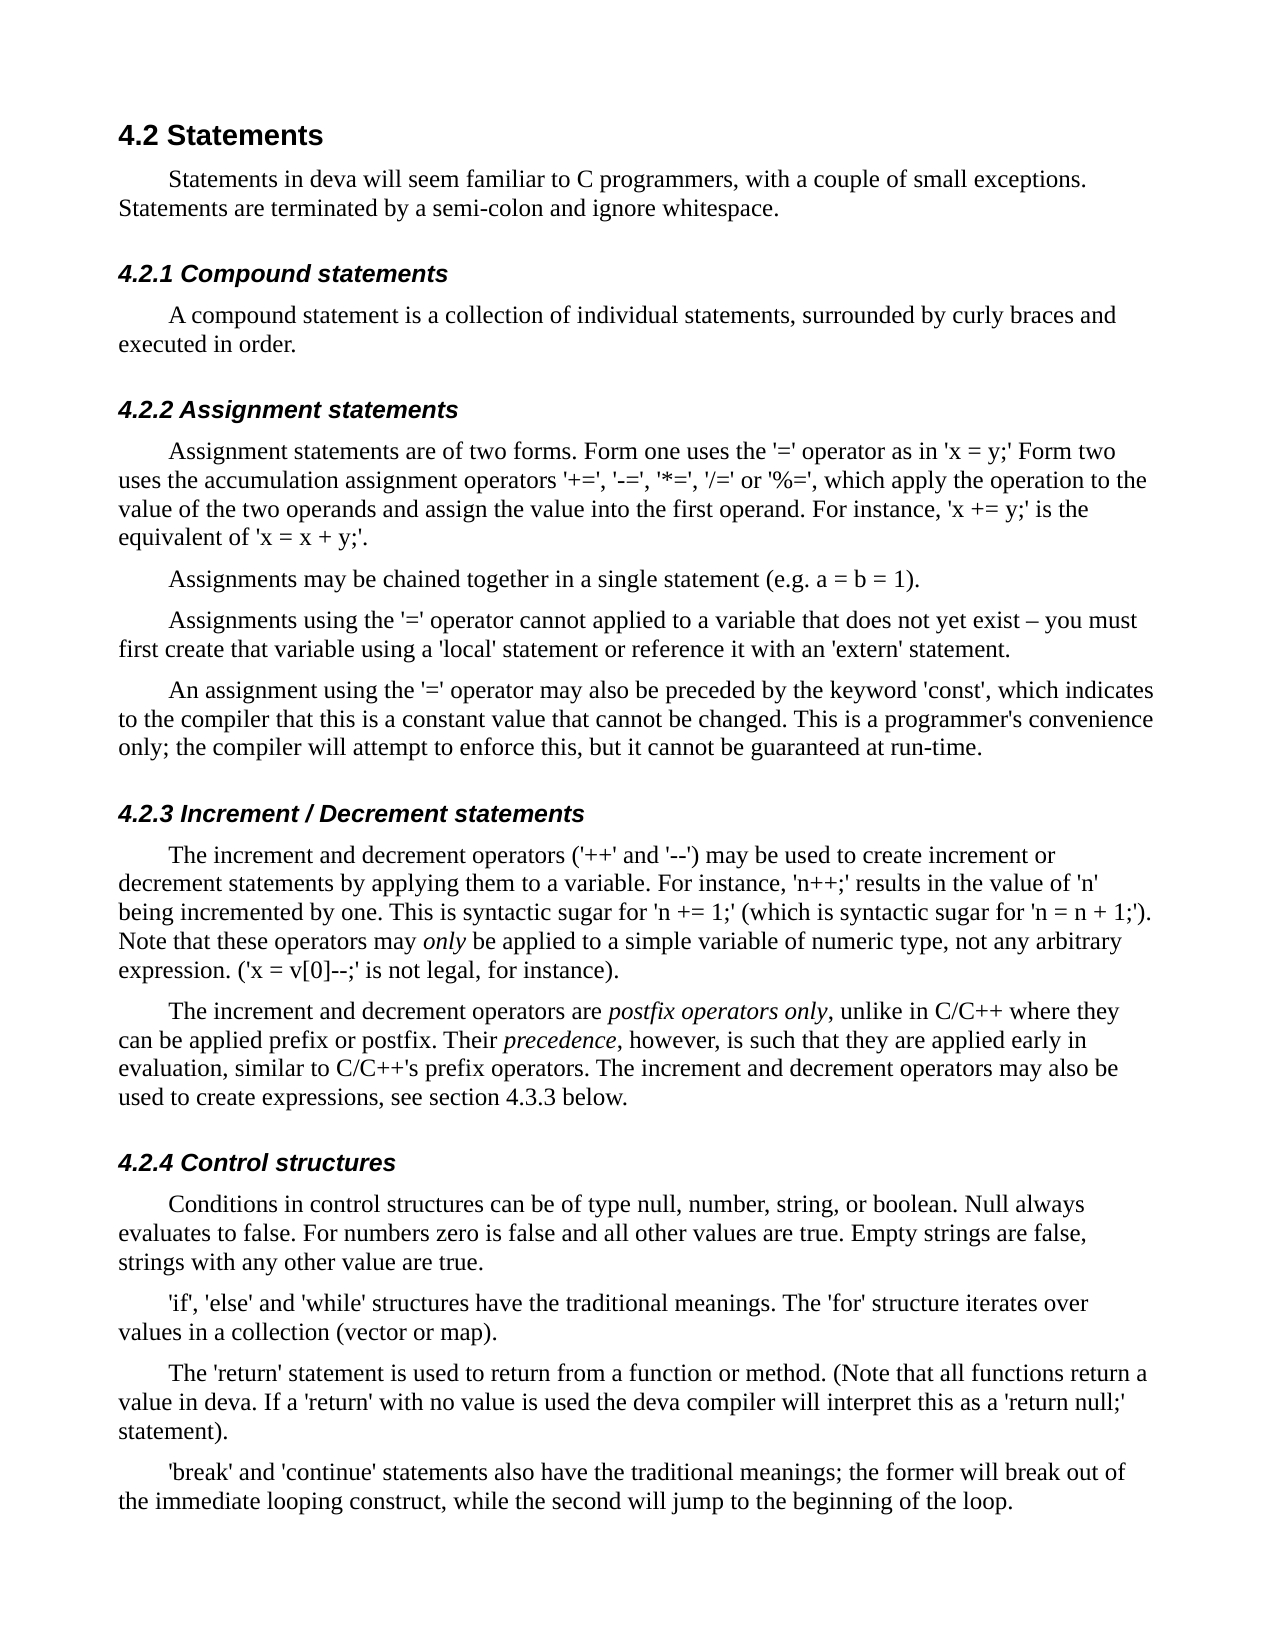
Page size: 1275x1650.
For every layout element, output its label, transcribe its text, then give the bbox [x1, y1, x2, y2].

text Assignments using the '=' operator cannot applied to a variable that does not yet exist – you must first create that variable using a 'local' statement or reference it with an 'extern' statement. [118, 605, 1157, 662]
text 'if', 'else' and 'while' structures have the traditional meanings. The 'for' structure iterates over values in a collection (vector or map). [118, 1288, 1157, 1346]
text The increment and decrement operators ('++' and '--') may be used to create increment or decrement statements by applying them to a variable. For instance, 'n++;' results in the value of 'n' being incremented by one. This is syntactic sugar for 'n += 1;' (which is syntactic sugar for 'n = n + 1;'). Note that these operators may only be applied to a simple variable of numeric type, not any arbitrary expression. ('x = v[0]--;' is not legal, for instance). [118, 840, 1157, 983]
text Assignment statements are of two forms. Form one uses the '=' operator as in 'x = y;' Form two uses the accumulation assignment operators '+=', '-=', '*=', '/=' or '%=', which apply the operation to the value of the two operands and assign the value into the first operand. For instance, 'x += y;' is the equivalent of 'x = x + y;'. [118, 436, 1157, 551]
text Statements in deva will seem familiar to C programmers, with a couple of small exceptions. Statements are terminated by a semi-colon and ignore whitespace. [118, 164, 1157, 222]
text The 'return' statement is used to return from a function or method. (Note that all functions return a value in deva. If a 'return' with no value is used the deva compiler will interpret this as a 'return null;' statement). [118, 1358, 1157, 1444]
text A compound statement is a collection of individual statements, surrounded by curly braces and executed in order. [118, 300, 1157, 358]
text An assignment using the '=' operator may also be preceded by the keyword 'const', which indicates to the compiler that this is a constant value that cannot be changed. This is a programmer's convenience only; the compiler will attempt to enforce this, but it cannot be guaranteed at run-time. [118, 675, 1157, 761]
text Conditions in control structures can be of type null, number, string, or boolean. Null always evaluates to false. For numbers zero is false and all other values are true. Empty strings are false, strings with any other value are true. [118, 1189, 1157, 1276]
subtitle 4.2.3 Increment / Decrement statements [118, 799, 1157, 827]
subtitle 4.2.4 Control structures [118, 1148, 1157, 1177]
text Assignments may be chained together in a single statement (e.g. a = b = 1). [118, 564, 1157, 592]
subtitle 4.2.1 Compound statements [118, 259, 1157, 288]
subtitle 4.2.2 Assignment statements [118, 395, 1157, 424]
text 'break' and 'continue' statements also have the traditional meanings; the former will break out of the immediate looping construct, while the second will jump to the beginning of the loop. [118, 1457, 1157, 1514]
text The increment and decrement operators are postfix operators only, unlike in C/C++ where they can be applied prefix or postfix. Their precedence, however, is such that they are applied early in evaluation, similar to C/C++'s prefix operators. The increment and decrement operators may also be used to create expressions, see section 4.3.3 below. [118, 996, 1157, 1111]
subtitle 4.2 Statements [118, 118, 1157, 152]
